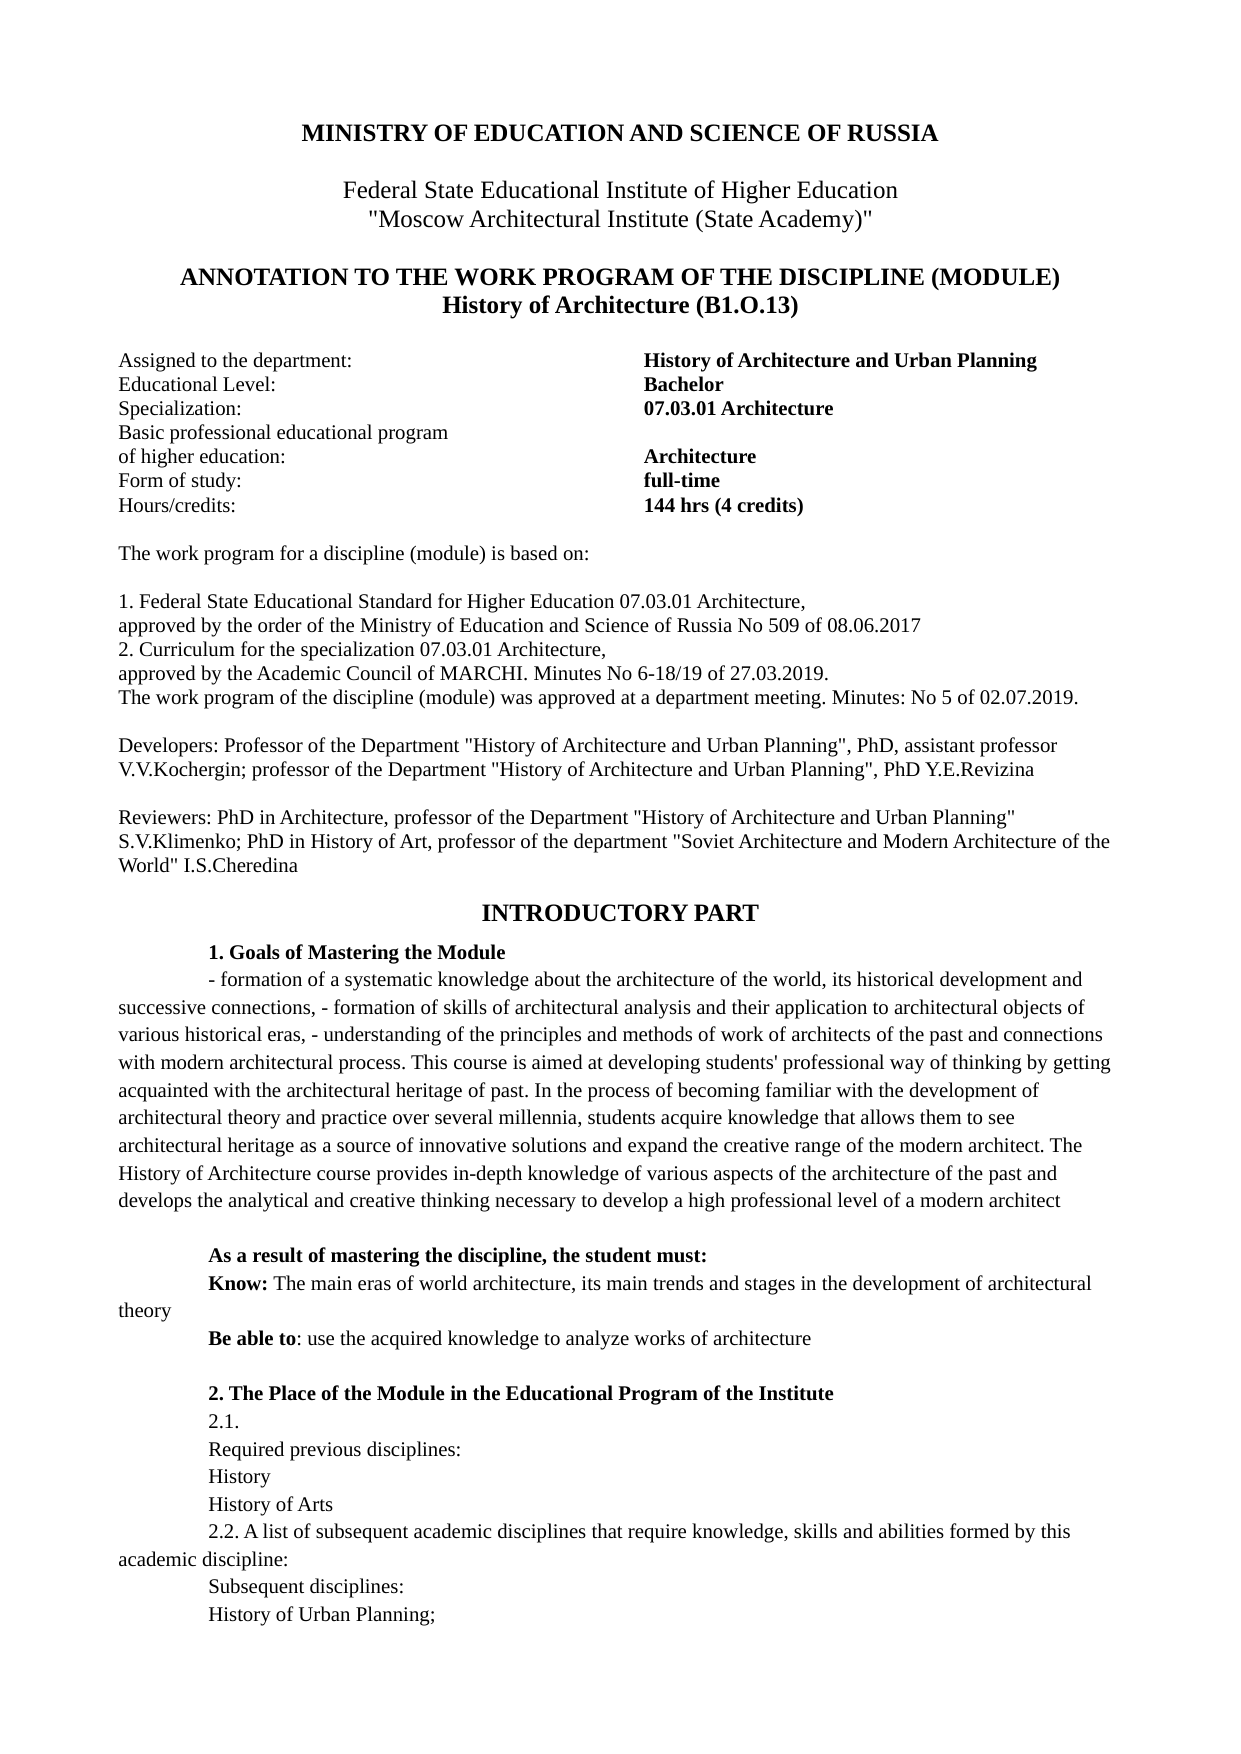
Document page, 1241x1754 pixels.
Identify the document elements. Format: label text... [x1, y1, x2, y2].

text MINISTRY OF EDUCATION AND SCIENCE OF RUSSIA [118, 118, 1122, 147]
text ANNOTATION TO THE WORK PROGRAM OF THE DISCIPLINE (MODULE) [118, 262, 1122, 291]
text Educational Level: Bachelor [118, 372, 1122, 396]
text Assigned to the department: History of Architecture and Urban Planning [118, 348, 1122, 372]
text History [118, 1464, 1122, 1488]
subtitle INTRODUCTORY PART [118, 898, 1122, 927]
text - formation of a systematic knowledge about the architecture of the world, its historical development and successive connections, - formation of skills of architectural analysis and their application to architectural objects of various historical eras, - understanding of the principles and methods of work of architects of the past and connections with modern architectural process. This course is aimed at developing students' professional way of thinking by getting acquainted with the architectural heritage of past. In the process of becoming familiar with the development of architectural theory and practice over several millennia, students acquire knowledge that allows them to see architectural heritage as a source of innovative solutions and expand the creative range of the modern architect. The History of Architecture course provides in-depth knowledge of various aspects of the architecture of the past and develops the analytical and creative thinking necessary to develop a high professional level of a modern architect [118, 967, 1122, 1212]
text Be able to: use the acquired knowledge to analyze works of architecture [118, 1326, 1122, 1350]
text Know: The main eras of world architecture, its main trends and stages in the development of architectural theory [118, 1271, 1122, 1322]
text Hours/credits: 144 hrs (4 credits) [118, 492, 1122, 517]
text The work program for a discipline (module) is based on: [118, 541, 1122, 565]
text History of Urban Planning; [118, 1602, 1122, 1626]
text History of Architecture (B1.O.13) [118, 291, 1122, 319]
text 2.2. A list of subsequent academic disciplines that require knowledge, skills and abilities formed by this academic discipline: [118, 1519, 1122, 1571]
text Developers: Professor of the Department "History of Architecture and Urban Planning", PhD, assistant professor V.V.Kochergin; professor of the Department "History of Architecture and Urban Planning", PhD Y.E.Revizina [118, 733, 1122, 781]
text History of Arts [118, 1492, 1122, 1516]
text 1. Federal State Educational Standard for Higher Education 07.03.01 Architecture, approved by the order of the Ministry of Education and Science of Russia No 509 of 08.06.2017 [118, 589, 1122, 637]
text 1. Goals of Mastering the Module [118, 939, 1122, 964]
text As a result of mastering the discipline, the student must: [118, 1243, 1122, 1267]
text Form of study: full-time [118, 468, 1122, 492]
text The work program of the discipline (module) was approved at a department meeting. Minutes: No 5 of 02.07.2019. [118, 685, 1122, 709]
text Basic professional educational program of higher education: Architecture [118, 420, 1122, 468]
text 2. The Place of the Module in the Educational Program of the Institute [118, 1381, 1122, 1405]
text Federal State Educational Institute of Higher Education "Moscow Architectural Institute (State Academy)" [118, 176, 1122, 233]
text Required previous disciplines: [118, 1436, 1122, 1461]
text Reviewers: PhD in Architecture, professor of the Department "History of Architecture and Urban Planning" S.V.Klimenko; PhD in History of Art, professor of the department "Soviet Architecture and Modern Architecture of the World" I.S.Cheredina [118, 805, 1122, 877]
text 2. Curriculum for the specialization 07.03.01 Architecture, approved by the Academic Council of MARCHI. Minutes No 6-18/19 of 27.03.2019. [118, 637, 1122, 685]
text Specialization: 07.03.01 Architecture [118, 396, 1122, 420]
text 2.1. [118, 1409, 1122, 1433]
text Subsequent disciplines: [118, 1574, 1122, 1598]
